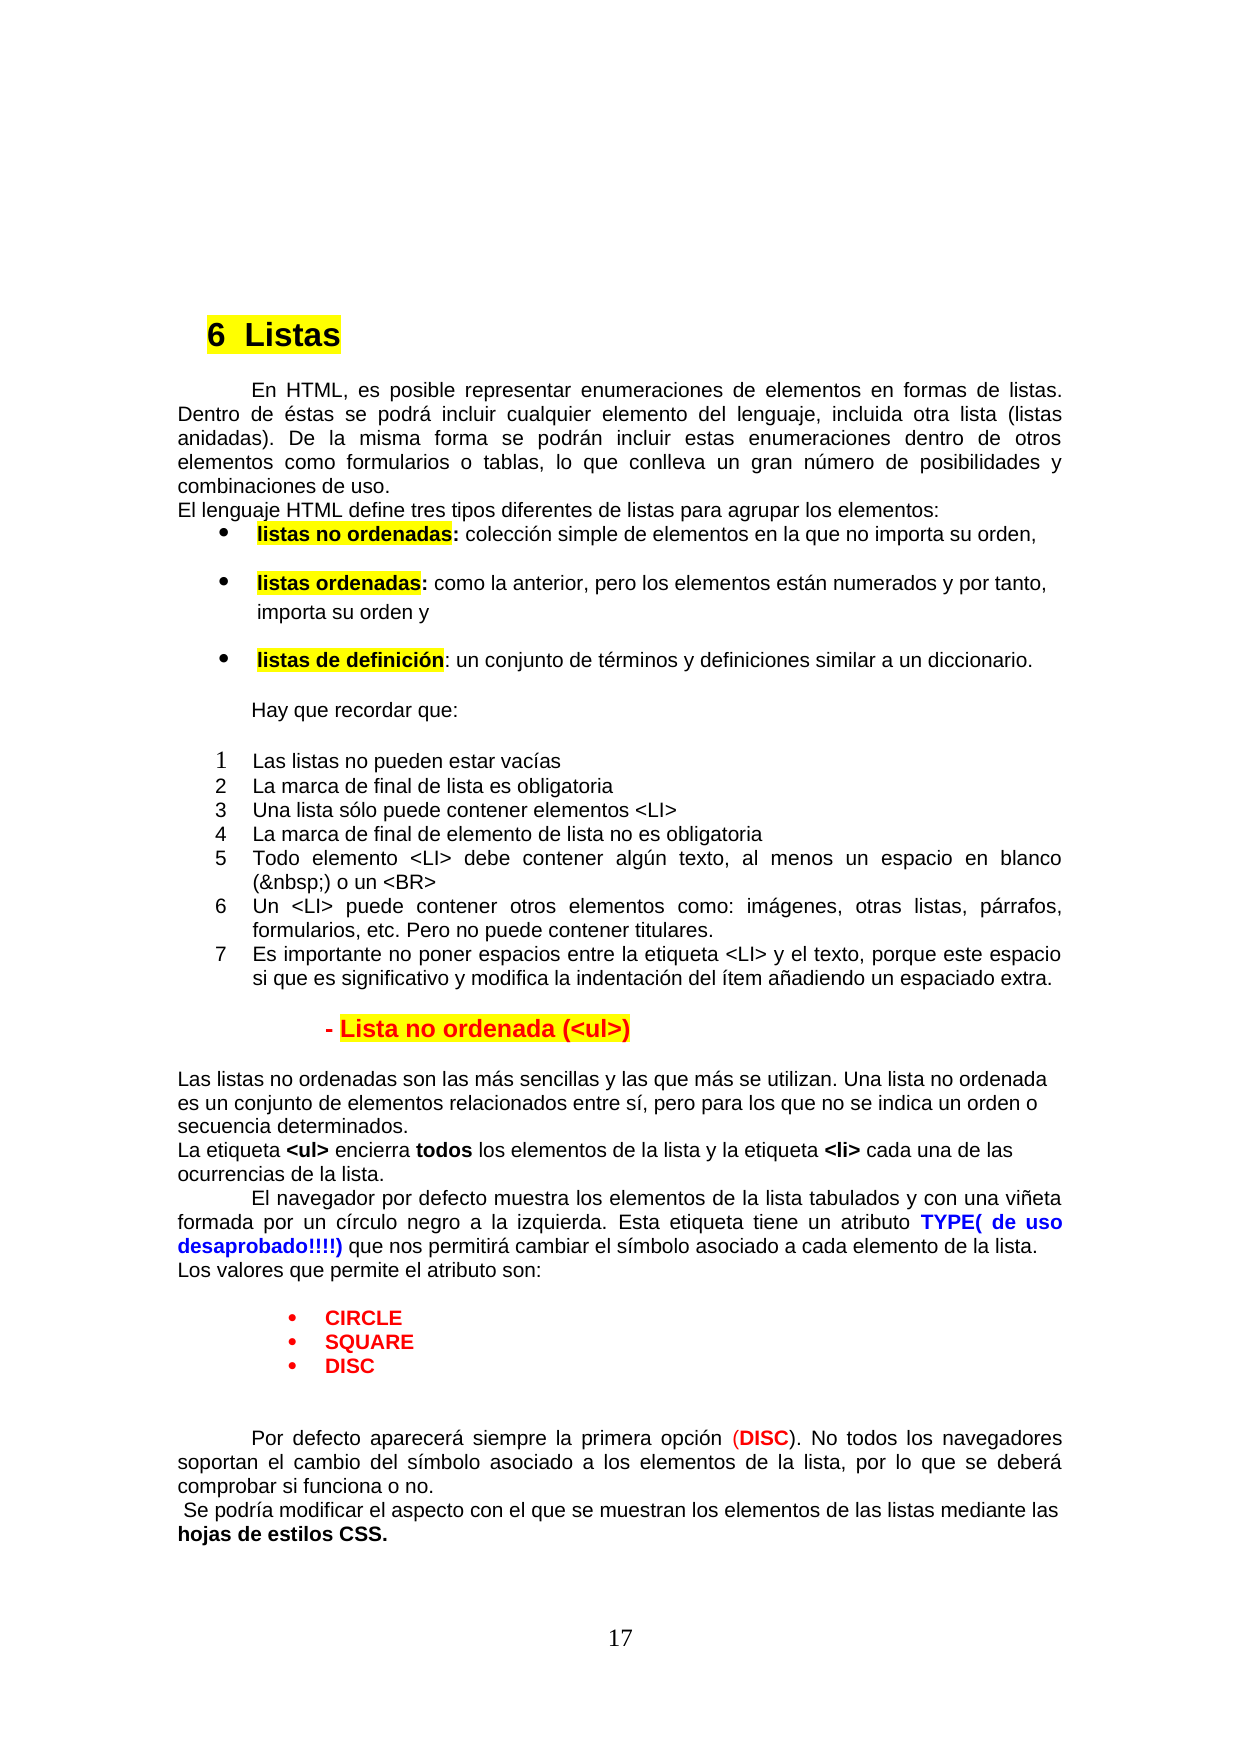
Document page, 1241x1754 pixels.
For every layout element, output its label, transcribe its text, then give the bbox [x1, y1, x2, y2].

text Los valores que permite el atributo son: [177, 1258, 1063, 1282]
text Hay que recordar que: [177, 697, 1063, 721]
text Se podría modificar el aspecto con el que se muestran los elementos de las listas mediante las hojas de estilos CSS. [177, 1498, 1063, 1546]
text En HTML, es posible representar enumeraciones de elementos en formas de listas. Dentro de éstas se podrá incluir cualquier elemento del lenguaje, incluida otra lista (listas anidadas). De la misma forma se podrán incluir estas enumeraciones dentro de otros elementos como formularios o tablas, lo que conlleva un gran número de posibilidades y combinaciones de uso. [177, 378, 1063, 497]
list listas no ordenadas: colección simple de elementos en la que no importa su orden, [219, 521, 1063, 546]
list CIRCLE [288, 1306, 1063, 1330]
list Una lista sólo puede contener elementos <LI> [215, 798, 1063, 822]
list SQUARE [288, 1330, 1063, 1354]
list DISC [288, 1354, 1063, 1378]
list Un <LI> puede contener otros elementos como: imágenes, otras listas, párrafos, formularios, etc. Pero no puede contener titulares. [215, 894, 1063, 942]
list La marca de final de lista es obligatoria [215, 774, 1063, 798]
text El navegador por defecto muestra los elementos de la lista tabulados y con una viñeta formada por un círculo negro a la izquierda. Esta etiqueta tiene un atributo TYPE( de uso desaprobado!!!!) que nos permitirá cambiar el símbolo asociado a cada elemento de la lista. [177, 1186, 1063, 1258]
text La etiqueta <ul> encierra todos los elementos de la lista y la etiqueta <li> cada una de las ocurrencias de la lista. [177, 1138, 1063, 1186]
list listas de definición: un conjunto de términos y definiciones similar a un diccionario. [219, 648, 1063, 673]
list Listas [207, 315, 1063, 354]
text El lenguaje HTML define tres tipos diferentes de listas para agrupar los elementos: [177, 497, 1063, 521]
text Por defecto aparecerá siempre la primera opción (DISC). No todos los navegadores soportan el cambio del símbolo asociado a los elementos de la lista, por lo que se deberá comprobar si funciona o no. [177, 1426, 1063, 1498]
list La marca de final de elemento de lista no es obligatoria [215, 822, 1063, 846]
list Las listas no pueden estar vacías [215, 745, 1063, 774]
text Las listas no ordenadas son las más sencillas y las que más se utilizan. Una lista no ordenada es un conjunto de elementos relacionados entre sí, pero para los que no se indica un orden o secuencia determinados. [177, 1066, 1063, 1138]
list Todo elemento <LI> debe contener algún texto, al menos un espacio en blanco (&nbsp;) o un <BR> [215, 846, 1063, 894]
list Es importante no poner espacios entre la etiqueta <LI> y el texto, porque este espacio si que es significativo y modifica la indentación del ítem añadiendo un espaciado extra. [215, 942, 1063, 990]
text - Lista no ordenada (<ul>) [177, 1014, 1063, 1042]
list listas ordenadas: como la anterior, pero los elementos están numerados y por tanto, importa su orden y [219, 571, 1063, 623]
